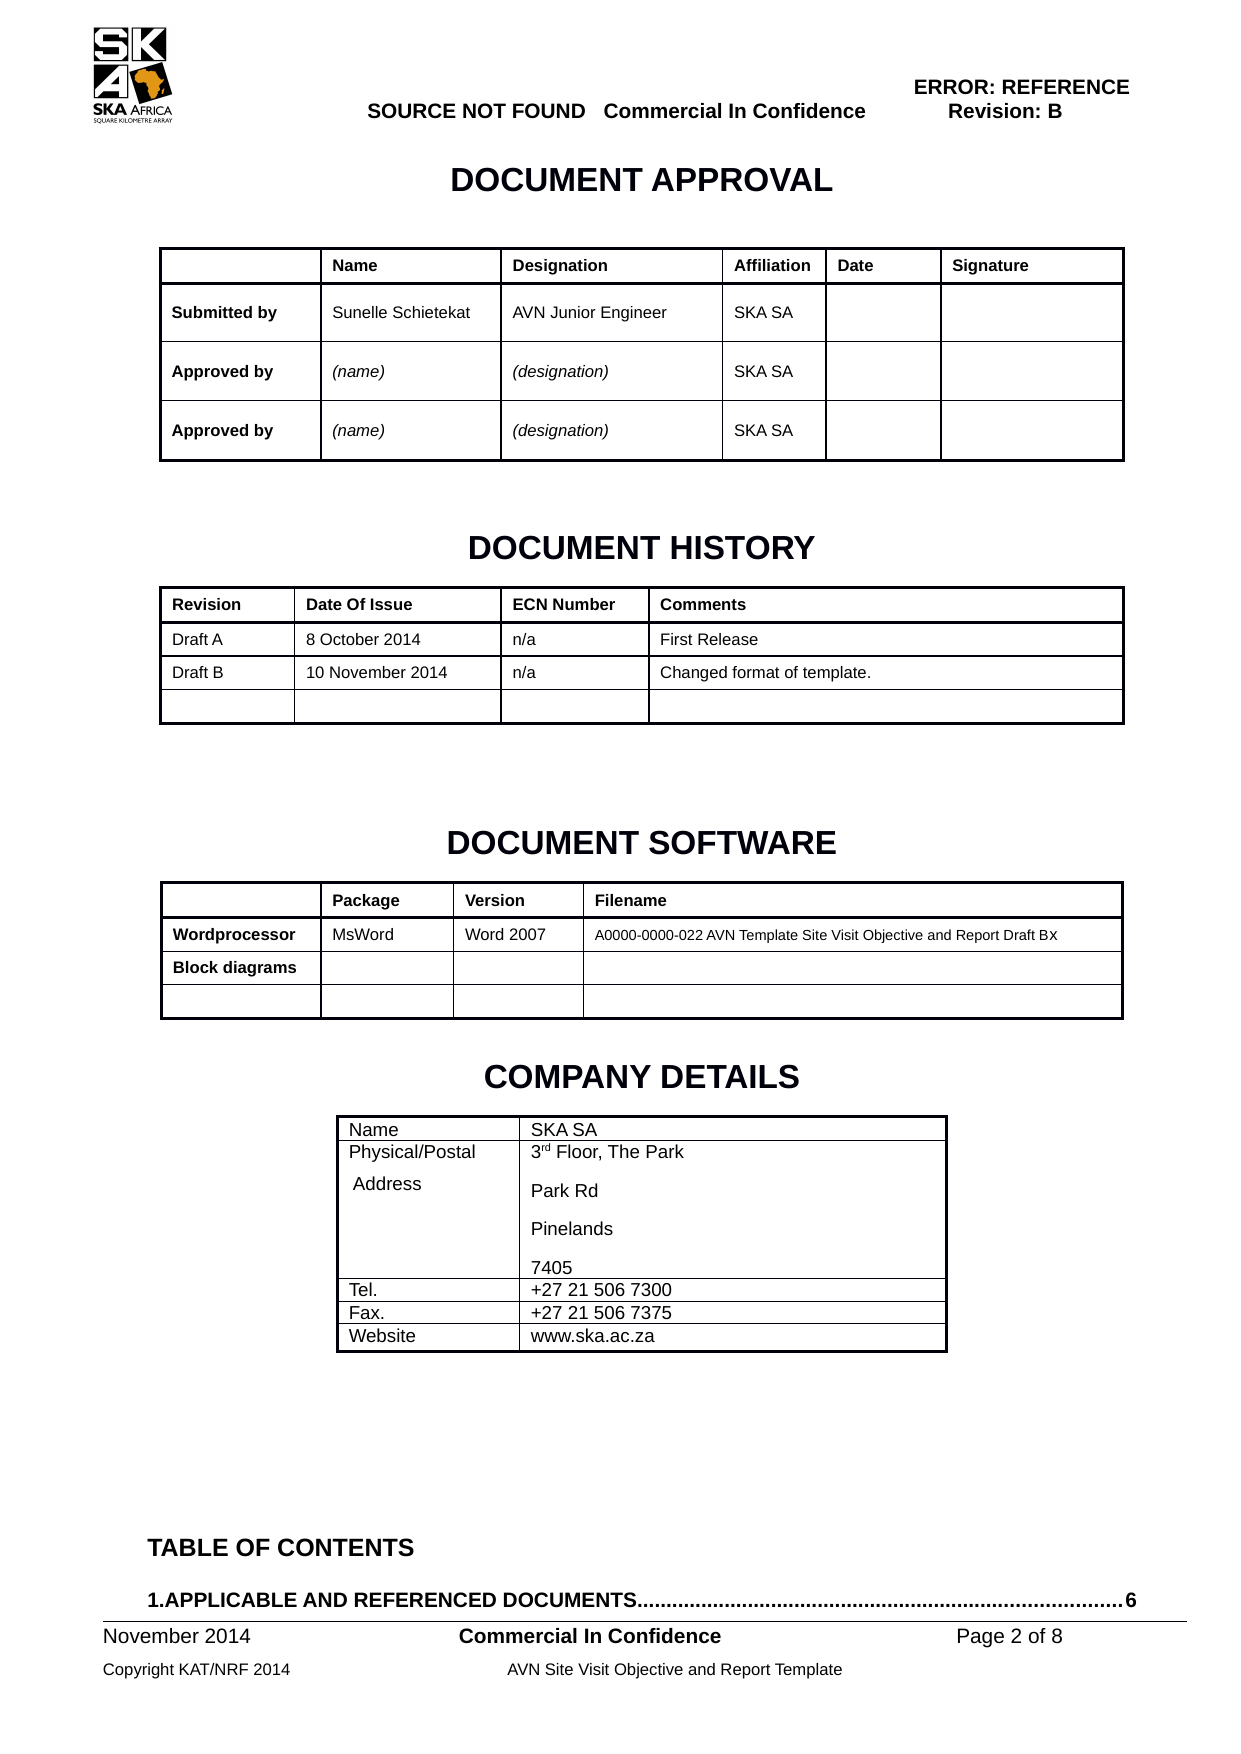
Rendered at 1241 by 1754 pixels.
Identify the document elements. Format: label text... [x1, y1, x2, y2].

table_cell [942, 401, 1122, 459]
table_cell 3rd Floor, The Park Park Rd Pinelands 7405 [520, 1141, 945, 1278]
table_cell 8 October 2014 [295, 624, 500, 655]
table_header SKA SA [520, 1118, 945, 1140]
table_header [163, 884, 320, 916]
table_cell Draft A [162, 624, 294, 655]
table_cell Submitted by [162, 285, 320, 341]
table_cell [584, 952, 1121, 984]
table_cell www.ska.ac.za [520, 1324, 945, 1350]
table_cell Fax. [339, 1302, 519, 1323]
table_cell A0000-0000-022 AVN Template Site Visit Objective and Report Draft Bx [584, 919, 1121, 951]
table_cell [322, 952, 453, 984]
table_cell [162, 690, 294, 722]
table_header Filename [584, 884, 1121, 916]
table_header Date [827, 250, 940, 282]
table_cell n/a [502, 657, 648, 688]
picture [90, 25, 176, 126]
text DOCUMENT APPROVAL [147, 160, 1137, 199]
table_cell [827, 401, 940, 459]
text DOCUMENT HISTORY [147, 528, 1137, 567]
table_cell [650, 690, 1122, 722]
table_cell SKA SA [723, 342, 825, 400]
table_cell Website [339, 1324, 519, 1350]
table_cell AVN Junior Engineer [502, 285, 722, 341]
table_cell Changed format of template. [650, 657, 1122, 688]
table_cell Word 2007 [454, 919, 583, 951]
table_header Package [322, 884, 453, 916]
table_cell MsWord [322, 919, 453, 951]
table_header Comments [650, 589, 1122, 621]
table_cell (designation) [502, 342, 722, 400]
table_cell Approved by [162, 401, 320, 459]
table_header Version [454, 884, 583, 916]
table_cell Physical/Postal Address [339, 1141, 519, 1278]
table_cell [163, 985, 320, 1017]
table_cell [454, 985, 583, 1017]
table_cell [942, 285, 1122, 341]
table_cell First Release [650, 624, 1122, 655]
table_header Name [339, 1118, 519, 1140]
table_cell +27 21 506 7300 [520, 1279, 945, 1301]
table_cell [942, 342, 1122, 400]
table_header Affiliation [723, 250, 825, 282]
table_cell n/a [502, 624, 648, 655]
table_cell (designation) [502, 401, 722, 459]
table_cell [827, 342, 940, 400]
table_header Designation [502, 250, 722, 282]
table_cell Wordprocessor [163, 919, 320, 951]
text 1.APPLICABLE AND REFERENCED DOCUMENTS 6 [147, 1588, 1137, 1612]
table_cell [502, 690, 648, 722]
table_header [162, 250, 320, 282]
text DOCUMENT SOFTWARE [147, 823, 1137, 862]
table_header ECN Number [502, 589, 648, 621]
table_cell [454, 952, 583, 984]
table_cell SKA SA [723, 285, 825, 341]
table_header Signature [942, 250, 1122, 282]
text TABLE OF CONTENTS [147, 1533, 1137, 1561]
table_cell +27 21 506 7375 [520, 1302, 945, 1323]
table_cell 10 November 2014 [295, 657, 500, 688]
table_cell Tel. [339, 1279, 519, 1301]
table_cell Block diagrams [163, 952, 320, 984]
table_cell Approved by [162, 342, 320, 400]
text COMPANY DETAILS [147, 1058, 1137, 1096]
table_cell SKA SA [723, 401, 825, 459]
table_header Revision [162, 589, 294, 621]
table_header Name [322, 250, 500, 282]
table_cell [584, 985, 1121, 1017]
table_cell (name) [322, 401, 500, 459]
table_cell [827, 285, 940, 341]
table_cell Sunelle Schietekat [322, 285, 500, 341]
table_cell Draft B [162, 657, 294, 688]
table_cell [322, 985, 453, 1017]
table_cell [295, 690, 500, 722]
table_cell (name) [322, 342, 500, 400]
table_header Date Of Issue [295, 589, 500, 621]
